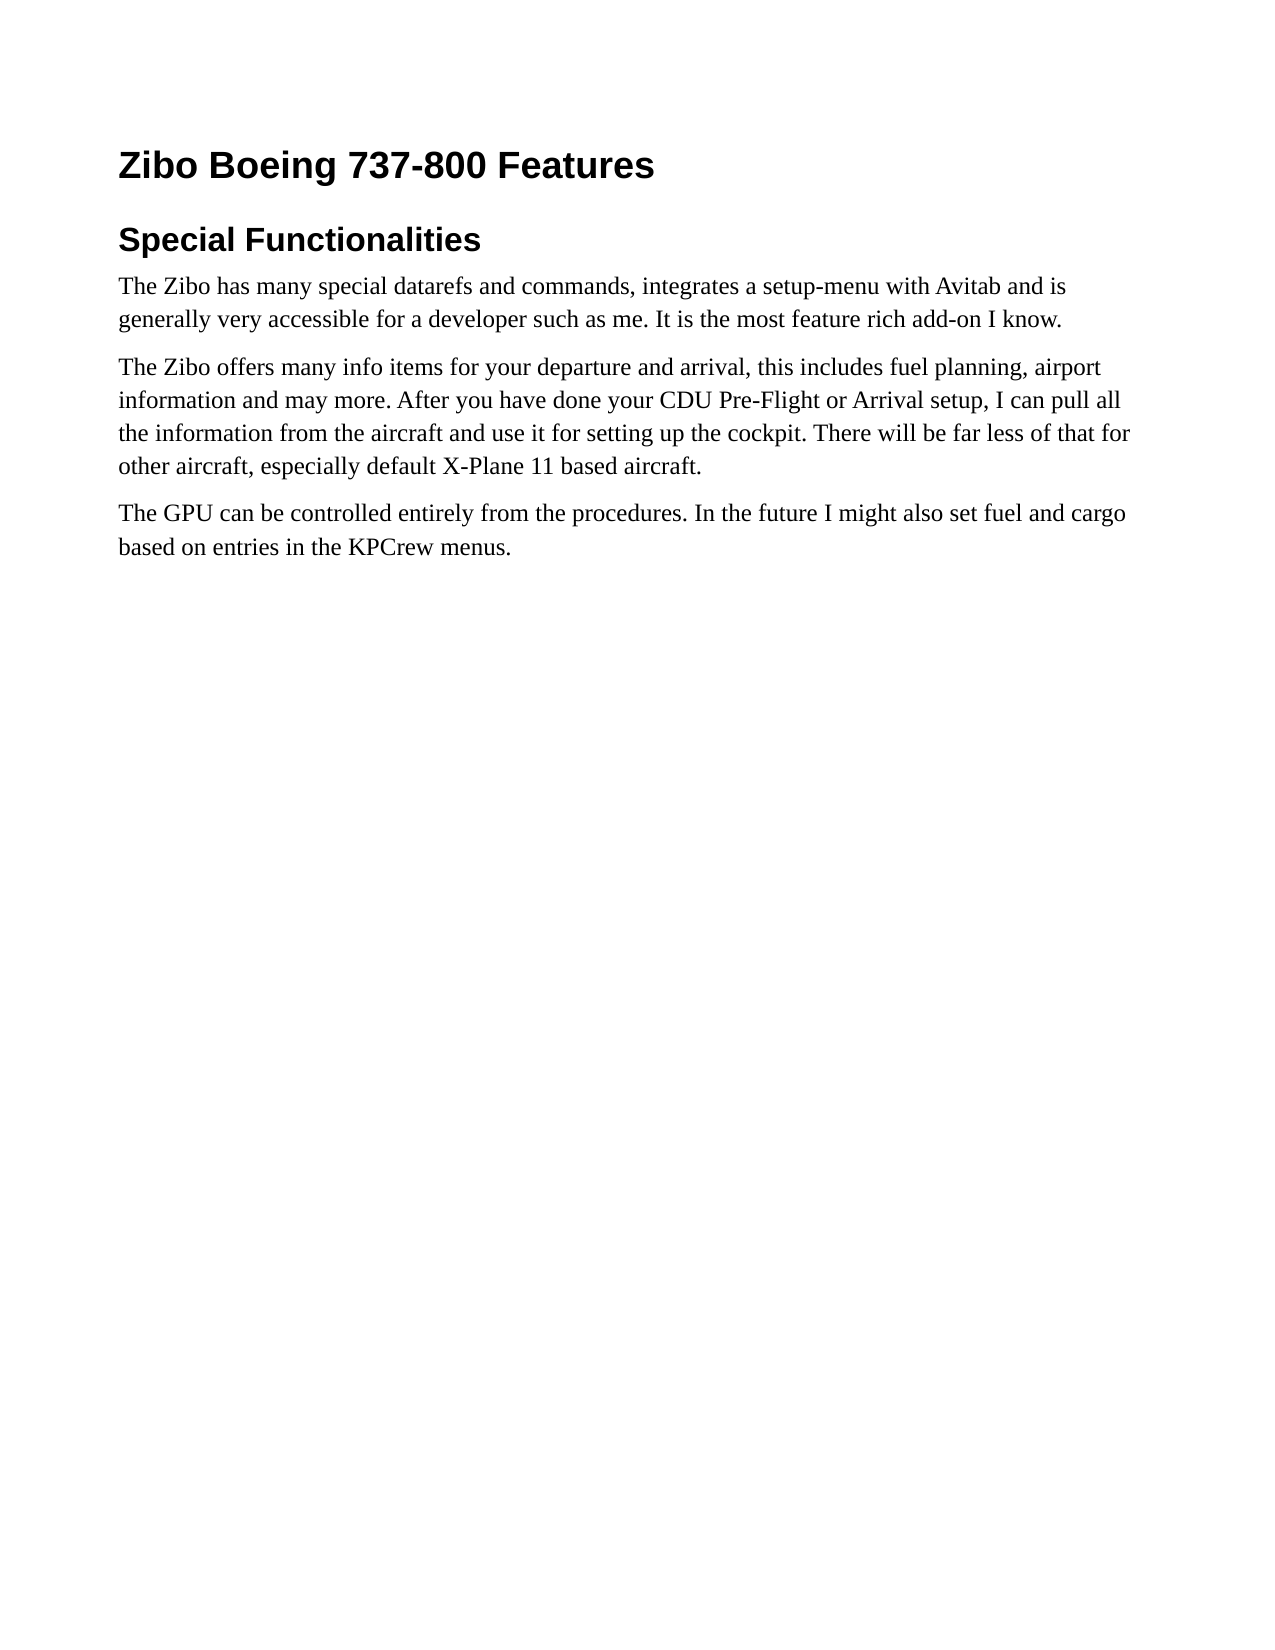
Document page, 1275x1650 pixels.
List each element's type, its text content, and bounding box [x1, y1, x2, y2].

text The Zibo offers many info items for your departure and arrival, this includes fuel planning, airport information and may more. After you have done your CDU Pre-Flight or Arrival setup, I can pull all the information from the aircraft and use it for setting up the cockpit. There will be far less of that for other aircraft, especially default X-Plane 11 based aircraft. [118, 352, 1157, 480]
text The GPU can be controlled entirely from the procedures. In the future I might also set fuel and cargo based on entries in the KPCrew menus. [118, 498, 1157, 560]
subtitle Special Functionalities [118, 220, 1157, 259]
subtitle Zibo Boeing 737-800 Features [118, 143, 1157, 187]
text The Zibo has many special datarefs and commands, integrates a setup-menu with Avitab and is generally very accessible for a developer such as me. It is the most feature rich add-on I know. [118, 271, 1157, 333]
